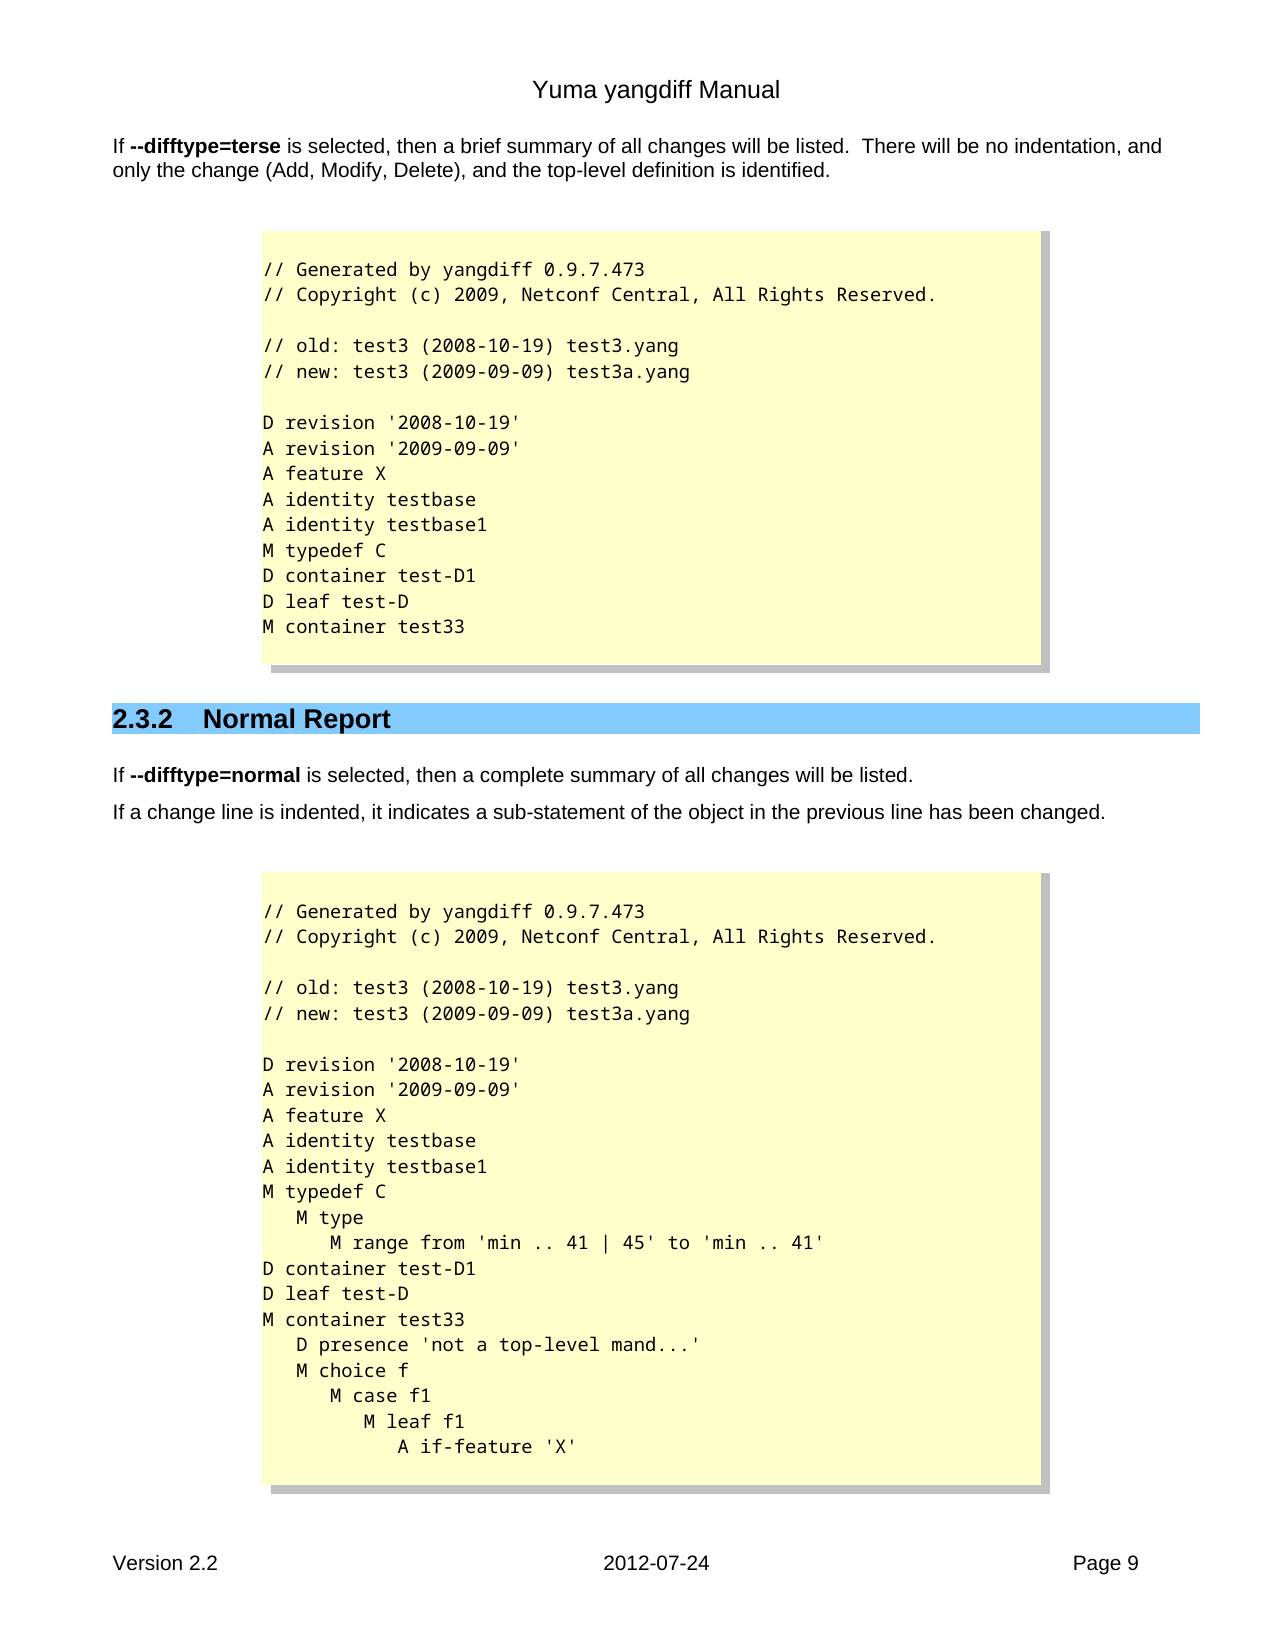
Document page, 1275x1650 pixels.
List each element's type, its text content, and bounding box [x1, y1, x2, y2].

text A identity testbase1 [262, 1153, 1041, 1179]
text M choice f [262, 1357, 1041, 1383]
text A identity testbase [262, 1128, 1041, 1153]
text If --difftype=normal is selected, then a complete summary of all changes will be listed. [112, 763, 1200, 787]
text // old: test3 (2008-10-19) test3.yang [262, 333, 1041, 358]
text // new: test3 (2009-09-09) test3a.yang [262, 358, 1041, 384]
text If a change line is indented, it indicates a sub-statement of the object in the previous line has been changed. [112, 799, 1200, 823]
text D presence 'not a top-level mand...' [262, 1332, 1041, 1357]
text M case f1 [262, 1383, 1041, 1408]
text A identity testbase [262, 486, 1041, 511]
text D container test-D1 [262, 1255, 1041, 1281]
text M typedef C [262, 537, 1041, 562]
text // old: test3 (2008-10-19) test3.yang [262, 974, 1041, 1000]
text // Copyright (c) 2009, Netconf Central, All Rights Reserved. [262, 923, 1041, 949]
text D leaf test-D [262, 1281, 1041, 1306]
text M typedef C [262, 1179, 1041, 1204]
text A identity testbase1 [262, 511, 1041, 537]
text M container test33 [262, 613, 1041, 639]
text D revision '2008-10-19' [262, 1051, 1041, 1077]
text A revision '2009-09-09' [262, 1077, 1041, 1102]
text A if-feature 'X' [262, 1434, 1041, 1459]
text A feature X [262, 460, 1041, 486]
text M range from 'min .. 41 | 45' to 'min .. 41' [262, 1230, 1041, 1255]
text D leaf test-D [262, 588, 1041, 613]
text If --difftype=terse is selected, then a brief summary of all changes will be listed. There will be no indentation, and only the change (Add, Modify, Delete), and the top-level definition is identified. [112, 134, 1200, 182]
text M container test33 [262, 1306, 1041, 1332]
text D revision '2008-10-19' [262, 409, 1041, 435]
text A revision '2009-09-09' [262, 435, 1041, 460]
text // Generated by yangdiff 0.9.7.473 [262, 898, 1041, 923]
text D container test-D1 [262, 562, 1041, 588]
text M leaf f1 [262, 1408, 1041, 1434]
text // Generated by yangdiff 0.9.7.473 [262, 256, 1041, 282]
text // new: test3 (2009-09-09) test3a.yang [262, 1000, 1041, 1026]
text A feature X [262, 1102, 1041, 1128]
subtitle Normal Report [112, 703, 1200, 734]
text // Copyright (c) 2009, Netconf Central, All Rights Reserved. [262, 282, 1041, 307]
text M type [262, 1204, 1041, 1230]
